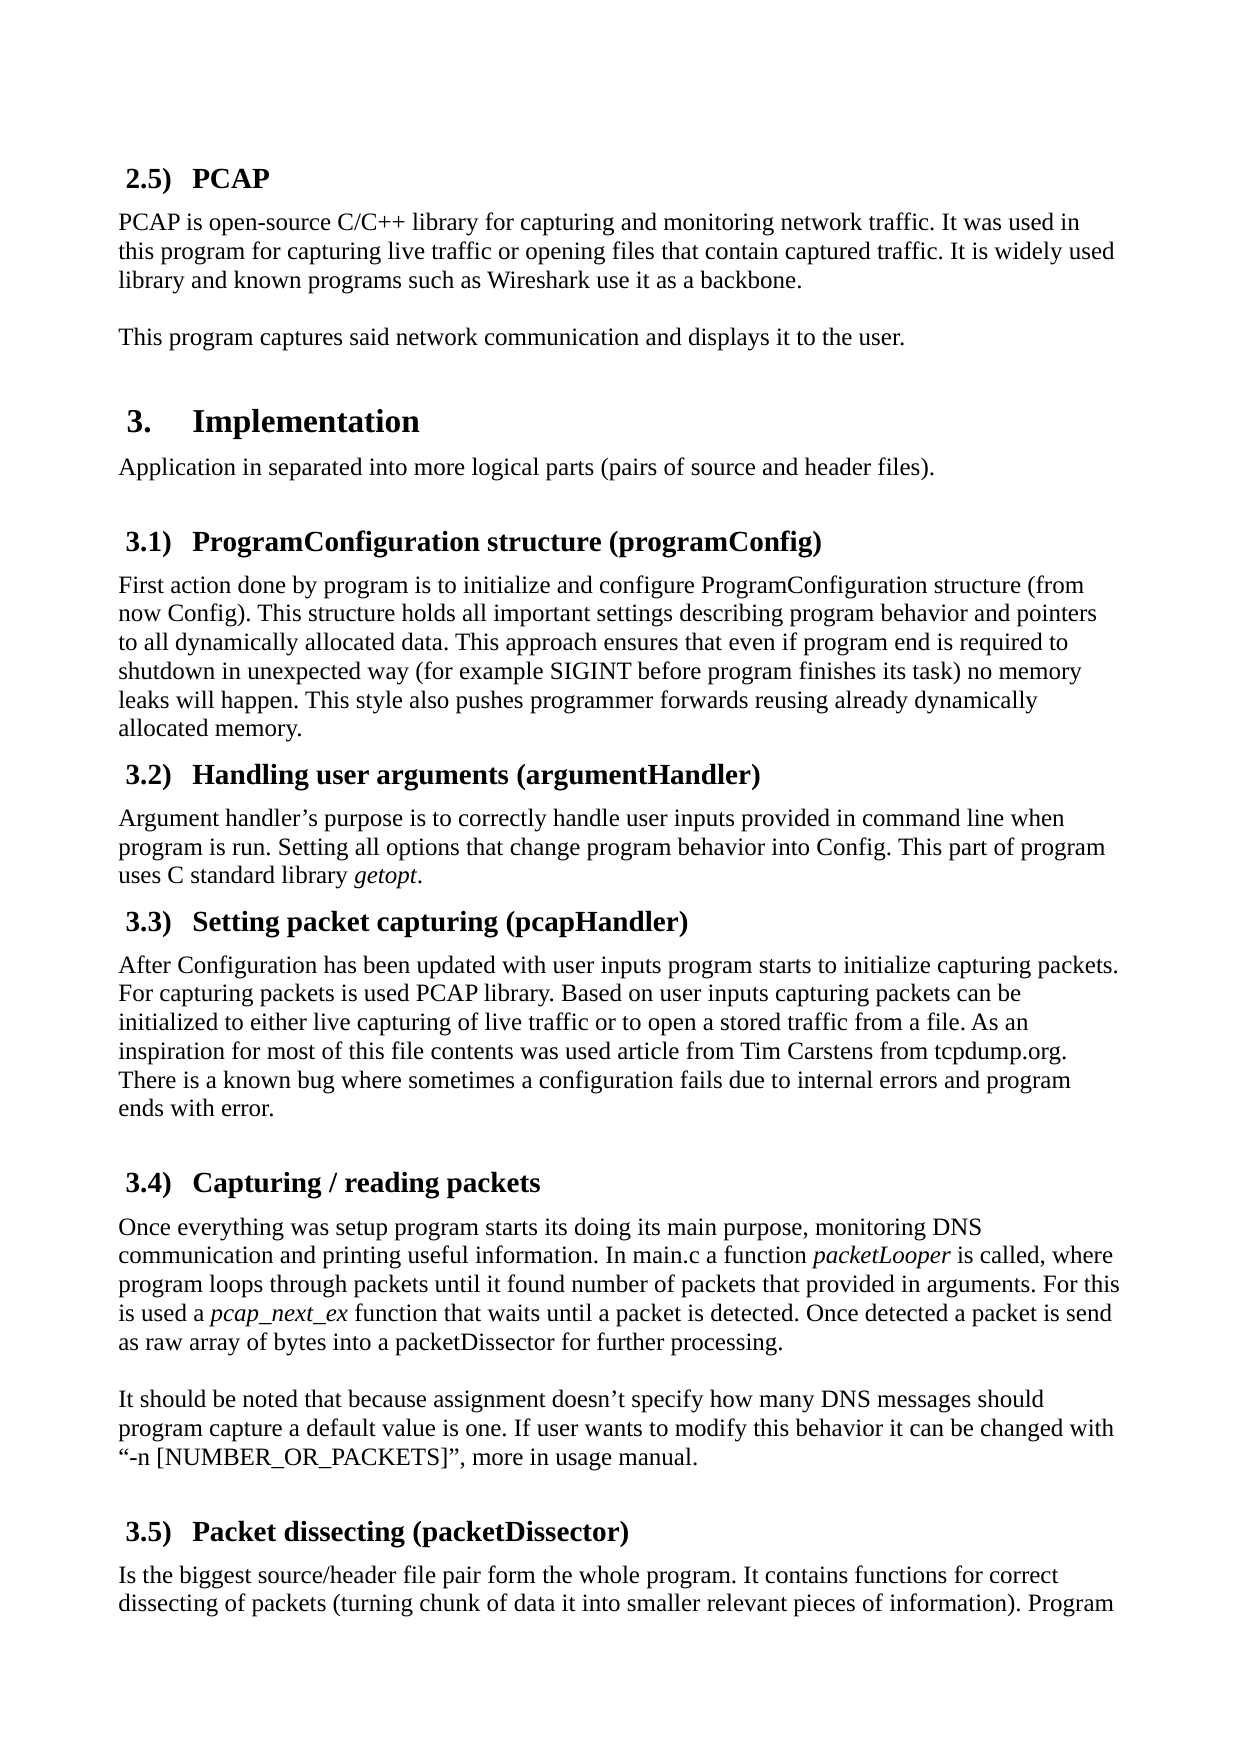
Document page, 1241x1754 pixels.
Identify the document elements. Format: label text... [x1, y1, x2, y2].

text Application in separated into more logical parts (pairs of source and header files). [118, 452, 1122, 480]
subtitle PCAP [118, 161, 1122, 195]
text It should be noted that because assignment doesn’t specify how many DNS messages should program capture a default value is one. If user wants to modify this behavior it can be changed with “-n [NUMBER_OR_PACKETS]”, more in usage manual. [118, 1384, 1122, 1470]
text First action done by program is to initialize and configure ProgramConfiguration structure (from now Config). This structure holds all important settings describing program behavior and pointers to all dynamically allocated data. This approach ensures that even if program end is required to shutdown in unexpected way (for example SIGINT before program finishes its task) no memory leaks will happen. This style also pushes programmer forwards reusing already dynamically allocated memory. [118, 570, 1122, 742]
text Argument handler’s purpose is to correctly handle user inputs provided in command line when program is run. Setting all options that change program behavior into Config. This part of program uses C standard library getopt. [118, 803, 1122, 889]
subtitle Implementation [118, 401, 1122, 439]
subtitle Setting packet capturing (pcapHandler) [118, 904, 1122, 937]
subtitle Capturing / reading packets [118, 1166, 1122, 1199]
text After Configuration has been updated with user inputs program starts to initialize capturing packets. For capturing packets is used PCAP library. Based on user inputs capturing packets can be initialized to either live capturing of live traffic or to open a stored traffic from a file. As an inspiration for most of this file contents was used article from Tim Carstens from tcpdump.org. There is a known bug where sometimes a configuration fails due to internal errors and program ends with error. [118, 950, 1122, 1122]
subtitle Packet dissecting (packetDissector) [118, 1514, 1122, 1547]
text Once everything was setup program starts its doing its main purpose, monitoring DNS communication and printing useful information. In main.c a function packetLooper is called, where program loops through packets until it found number of packets that provided in arguments. For this is used a pcap_next_ex function that waits until a packet is detected. Once detected a packet is send as raw array of bytes into a packetDissector for further processing. [118, 1212, 1122, 1355]
text PCAP is open-source C/C++ library for capturing and monitoring network traffic. It was used in this program for capturing live traffic or opening files that contain captured traffic. It is widely used library and known programs such as Wireshark use it as a backbone. [118, 207, 1122, 294]
subtitle ProgramConfiguration structure (programConfig) [118, 524, 1122, 557]
subtitle Handling user arguments (argumentHandler) [118, 757, 1122, 790]
text This program captures said network communication and displays it to the user. [118, 322, 1122, 351]
text Is the biggest source/header file pair form the whole program. It contains functions for correct dissecting of packets (turning chunk of data it into smaller relevant pieces of information). Program [118, 1560, 1122, 1617]
